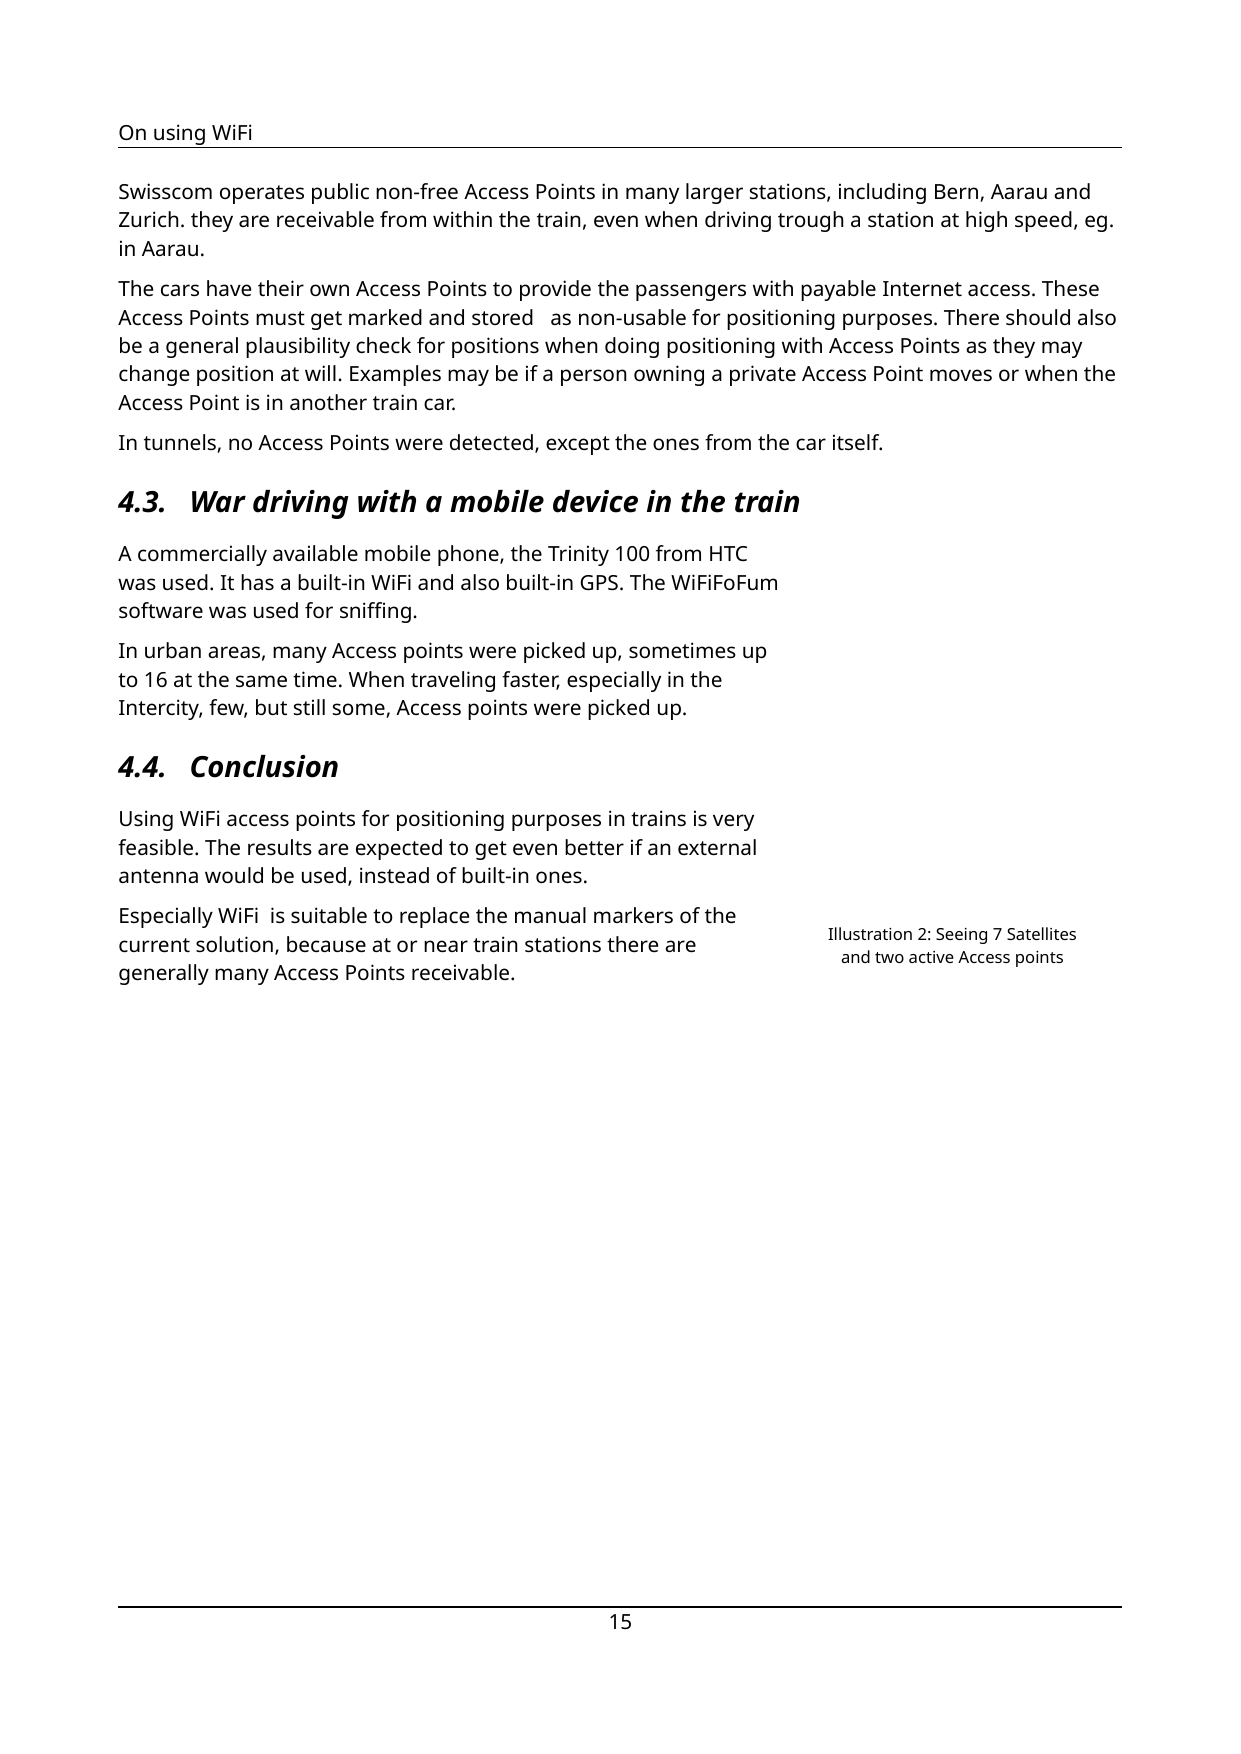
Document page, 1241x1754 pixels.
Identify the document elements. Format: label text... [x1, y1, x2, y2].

text A commercially available mobile phone, the Trinity 100 from HTC was used. It has a built-in WiFi and also built-in GPS. The WiFiFoFum software was used for sniffing. [118, 539, 1122, 624]
text The cars have their own Access Points to provide the passengers with payable Internet access. These Access Points must get marked and stored as non-usable for positioning purposes. There should also be a general plausibility check for positions when doing positioning with Access Points as they may change position at will. Examples may be if a person owning a private Access Point moves or when the Access Point is in another train car. [118, 274, 1122, 416]
text Using WiFi access points for positioning purposes in trains is very feasible. The results are expected to get even better if an external antenna would be used, instead of built-in ones. [118, 804, 812, 890]
subtitle [1093, 747, 1122, 786]
subtitle Conclusion [118, 747, 812, 786]
text In tunnels, no Access Points were detected, except the ones from the car itself. [118, 428, 1122, 457]
text Illustration 2: Seeing 7 Satellites and two active Access points [812, 548, 1093, 968]
subtitle War driving with a mobile device in the train [118, 482, 1122, 521]
text Especially WiFi is suitable to replace the manual markers of the current solution, because at or near train stations there are generally many Access Points receivable. [118, 901, 1122, 987]
text Swisscom operates public non-free Access Points in many larger stations, including Bern, Aarau and Zurich. they are receivable from within the train, even when driving trough a station at high speed, eg. in Aarau. [118, 177, 1122, 262]
text In urban areas, many Access points were picked up, sometimes up to 16 at the same time. When traveling faster, especially in the Intercity, few, but still some, Access points were picked up. [118, 636, 812, 722]
